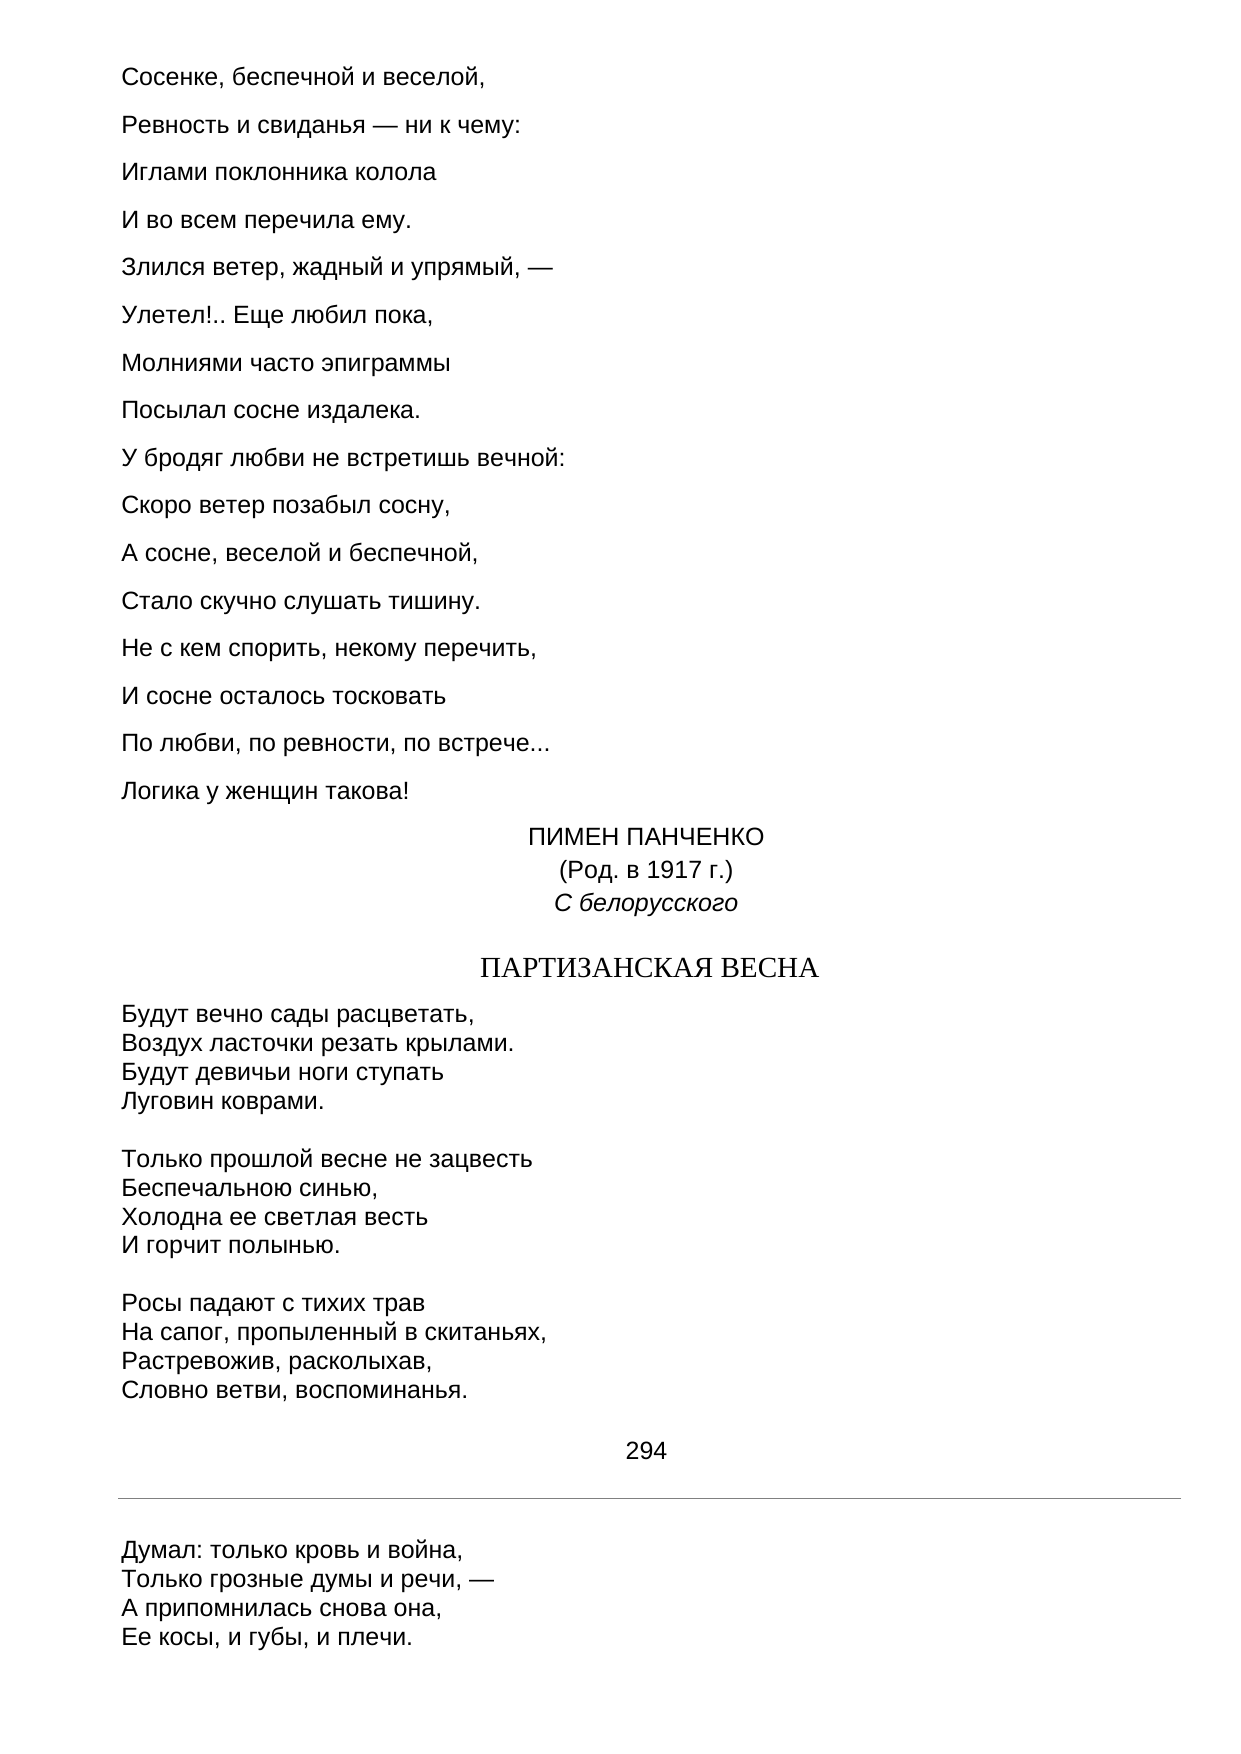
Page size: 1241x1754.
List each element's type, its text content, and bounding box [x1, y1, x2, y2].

subtitle ПАРТИЗАНСКАЯ ВЕСНА [118, 951, 1181, 984]
table_header Сосенке, беспечной и веселой, Ревность и свиданья — ни к чему: Иглами поклонника колола И во всем перечила ему. Злился ветер, жадный и упрямый, — Улетел!.. Еще любил пока, Молниями часто эпиграммы Посылал сосне издалека. У бродяг любви не встретишь вечной: Скоро ветер позабыл сосну, А сосне, веселой и беспечной, Стало скучно слушать тишину. Не с кем спорить, некому перечить, И сосне осталось тосковать По любви, по ревности, по встрече... Логика у женщин такова! [118, 59, 588, 822]
text ПИМЕН ПАНЧЕНКО (Род. в 1917 г.) С белорусского [118, 822, 1181, 917]
text 294 [118, 1436, 1181, 1464]
table_header Будут вечно сады расцветать, Воздух ласточки резать крылами. Будут девичьи ноги ступать Луговин коврами. Только прошлой весне не зацвесть Беспечальною синью, Холодна ее светлая весть И горчит полынью. Росы падают с тихих трав На сапог, пропыленный в скитаньях, Растревожив, расколыхав, Словно ветви, воспоминанья. [118, 997, 570, 1436]
table_header Думал: только кровь и война, Только грозные думы и речи, — А припомнилась снова она, Ее косы, и губы, и плечи. [118, 1533, 580, 1683]
